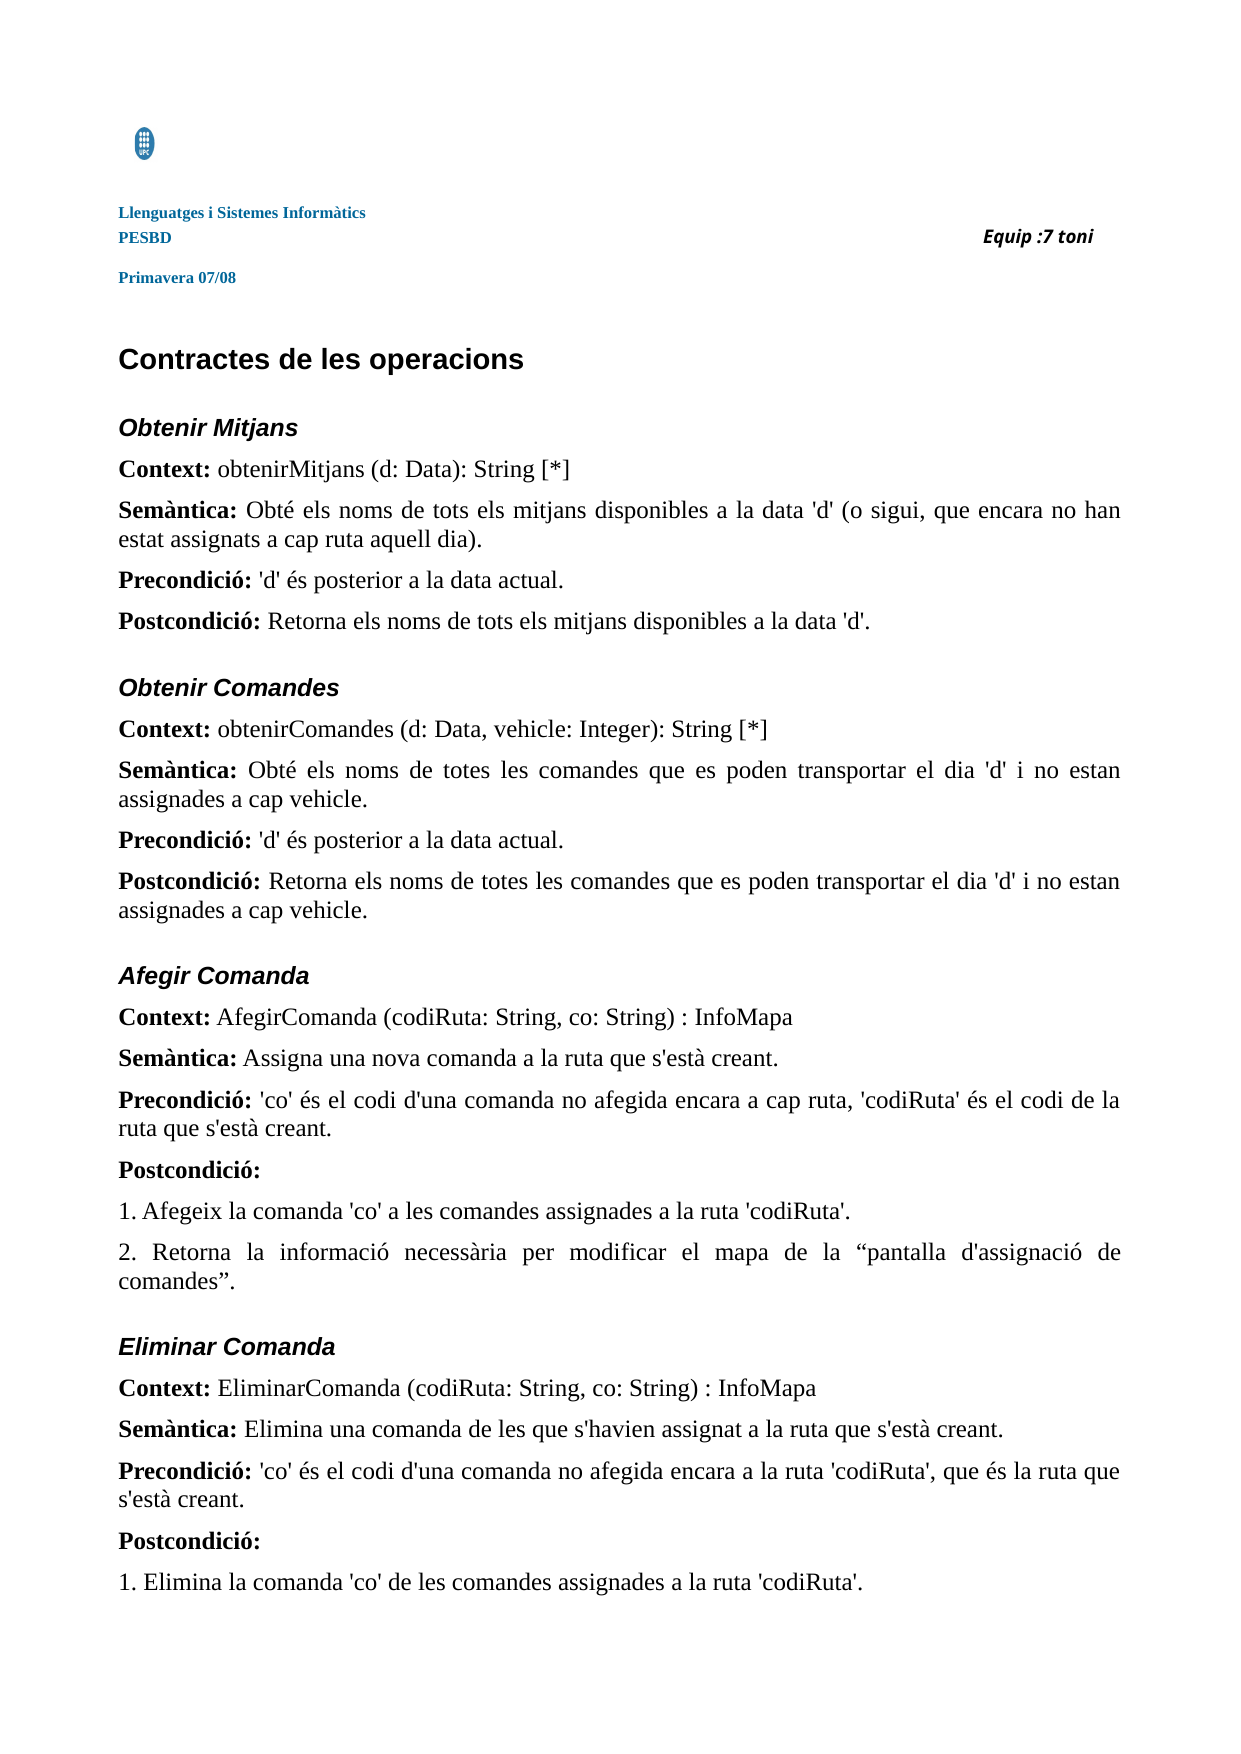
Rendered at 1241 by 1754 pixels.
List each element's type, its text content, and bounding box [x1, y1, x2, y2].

text Semàntica: Obté els noms de totes les comandes que es poden transportar el dia 'd' i no estan assignades a cap vehicle. [118, 755, 1122, 812]
text Postcondició: [118, 1155, 1122, 1183]
subtitle Contractes de les operacions [118, 342, 1122, 375]
subtitle Afegir Comanda [118, 961, 1122, 990]
text Semàntica: Assigna una nova comanda a la ruta que s'està creant. [118, 1043, 1122, 1072]
text 2. Retorna la informació necessària per modificar el mapa de la “pantalla d'assignació de comandes”. [118, 1237, 1122, 1295]
subtitle Eliminar Comanda [118, 1332, 1122, 1361]
text Postcondició: Retorna els noms de totes les comandes que es poden transportar el dia 'd' i no estan assignades a cap vehicle. [118, 866, 1122, 924]
text Semàntica: Elimina una comanda de les que s'havien assignat a la ruta que s'està creant. [118, 1414, 1122, 1443]
text Semàntica: Obté els noms de tots els mitjans disponibles a la data 'd' (o sigui, que encara no han estat assignats a cap ruta aquell dia). [118, 495, 1122, 553]
text Context: AfegirComanda (codiRuta: String, co: String) : InfoMapa [118, 1002, 1122, 1031]
subtitle Obtenir Comandes [118, 673, 1122, 701]
text Precondició: 'co' és el codi d'una comanda no afegida encara a la ruta 'codiRuta', que és la ruta que s'està creant. [118, 1456, 1122, 1513]
text Context: obtenirComandes (d: Data, vehicle: Integer): String [*] [118, 714, 1122, 742]
text Postcondició: [118, 1526, 1122, 1554]
text Precondició: 'co' és el codi d'una comanda no afegida encara a cap ruta, 'codiRuta' és el codi de la ruta que s'està creant. [118, 1085, 1122, 1142]
text Context: obtenirMitjans (d: Data): String [*] [118, 454, 1122, 483]
text Context: EliminarComanda (codiRuta: String, co: String) : InfoMapa [118, 1373, 1122, 1402]
text 1. Elimina la comanda 'co' de les comandes assignades a la ruta 'codiRuta'. [118, 1567, 1122, 1596]
text Precondició: 'd' és posterior a la data actual. [118, 565, 1122, 594]
subtitle Obtenir Mitjans [118, 413, 1122, 441]
text Precondició: 'd' és posterior a la data actual. [118, 825, 1122, 854]
text 1. Afegeix la comanda 'co' a les comandes assignades a la ruta 'codiRuta'. [118, 1196, 1122, 1225]
text Postcondició: Retorna els noms de tots els mitjans disponibles a la data 'd'. [118, 606, 1122, 635]
